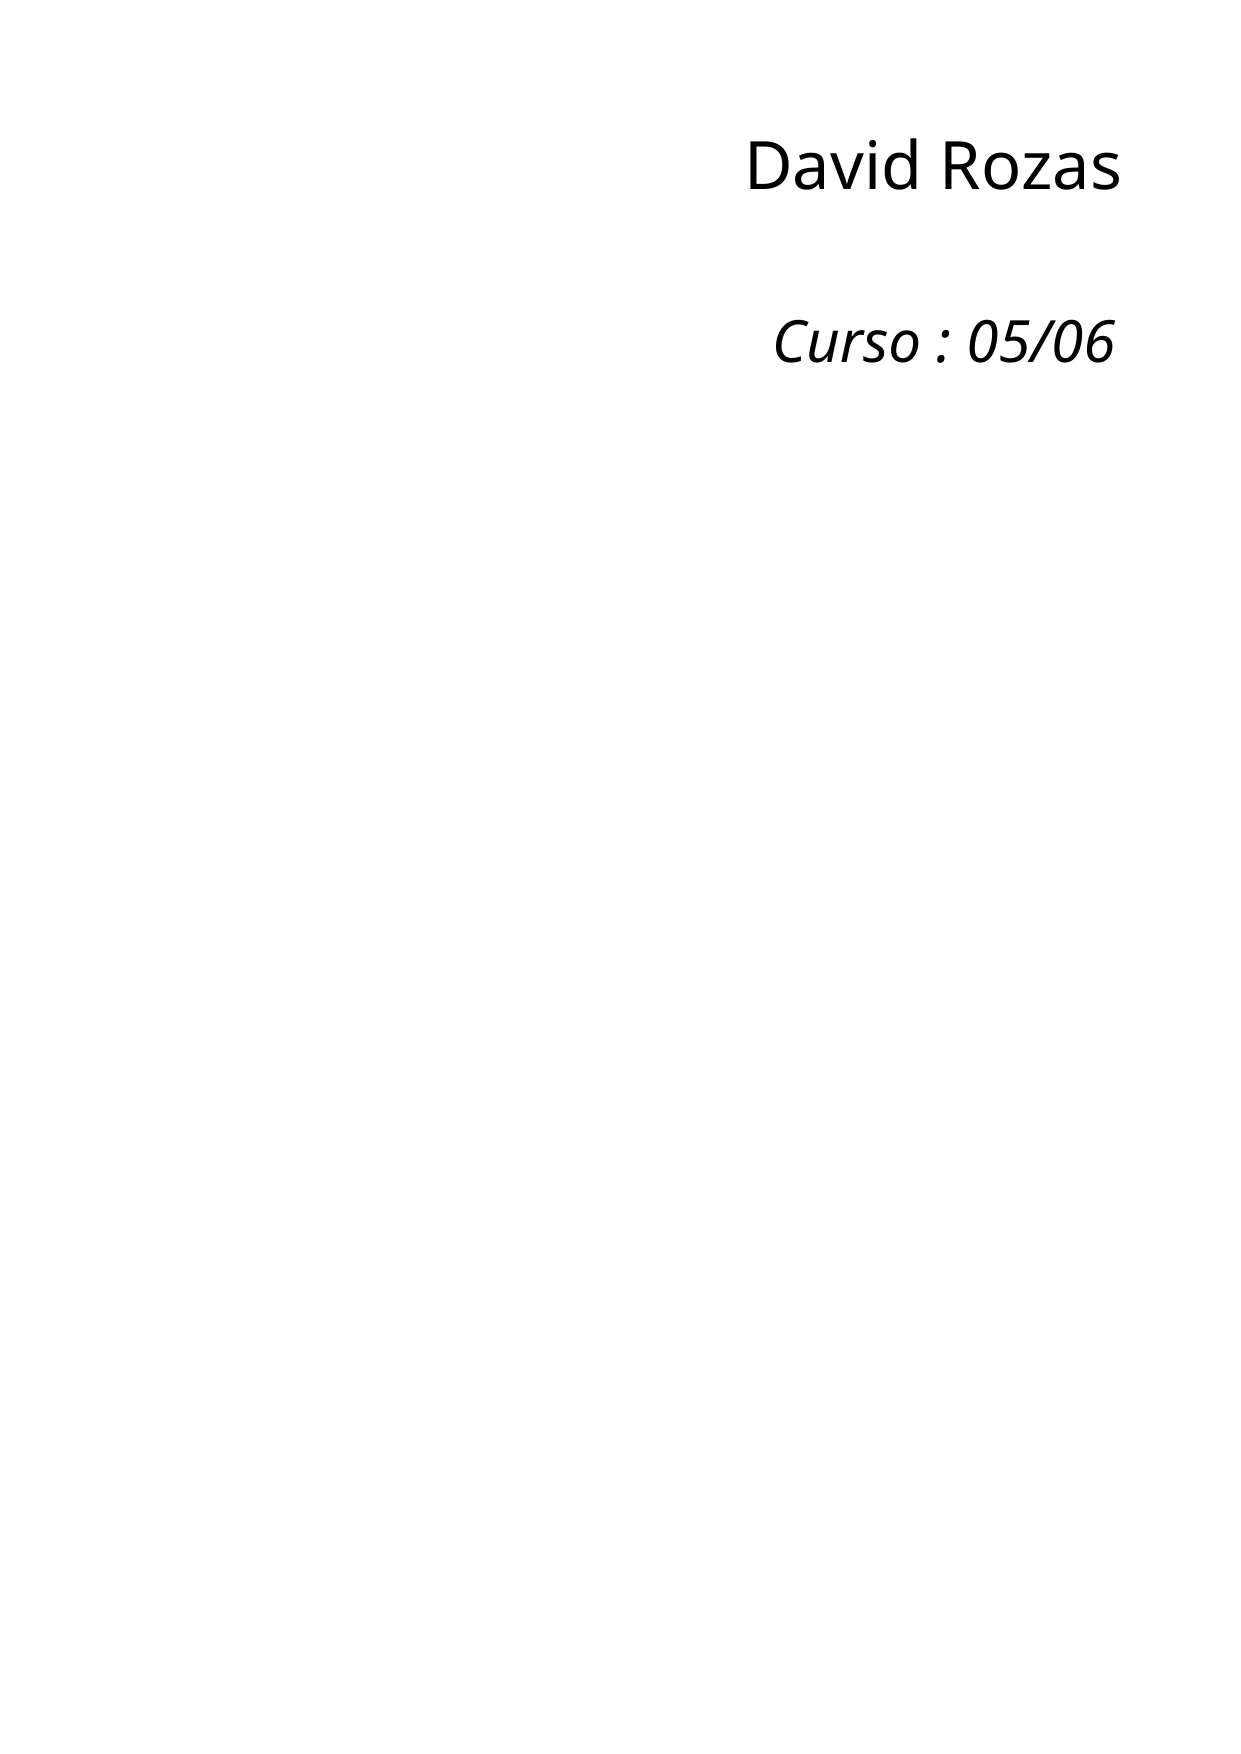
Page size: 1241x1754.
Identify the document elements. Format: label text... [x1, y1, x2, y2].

text David Rozas [118, 118, 1122, 209]
text Curso : 05/06 [118, 300, 1122, 379]
